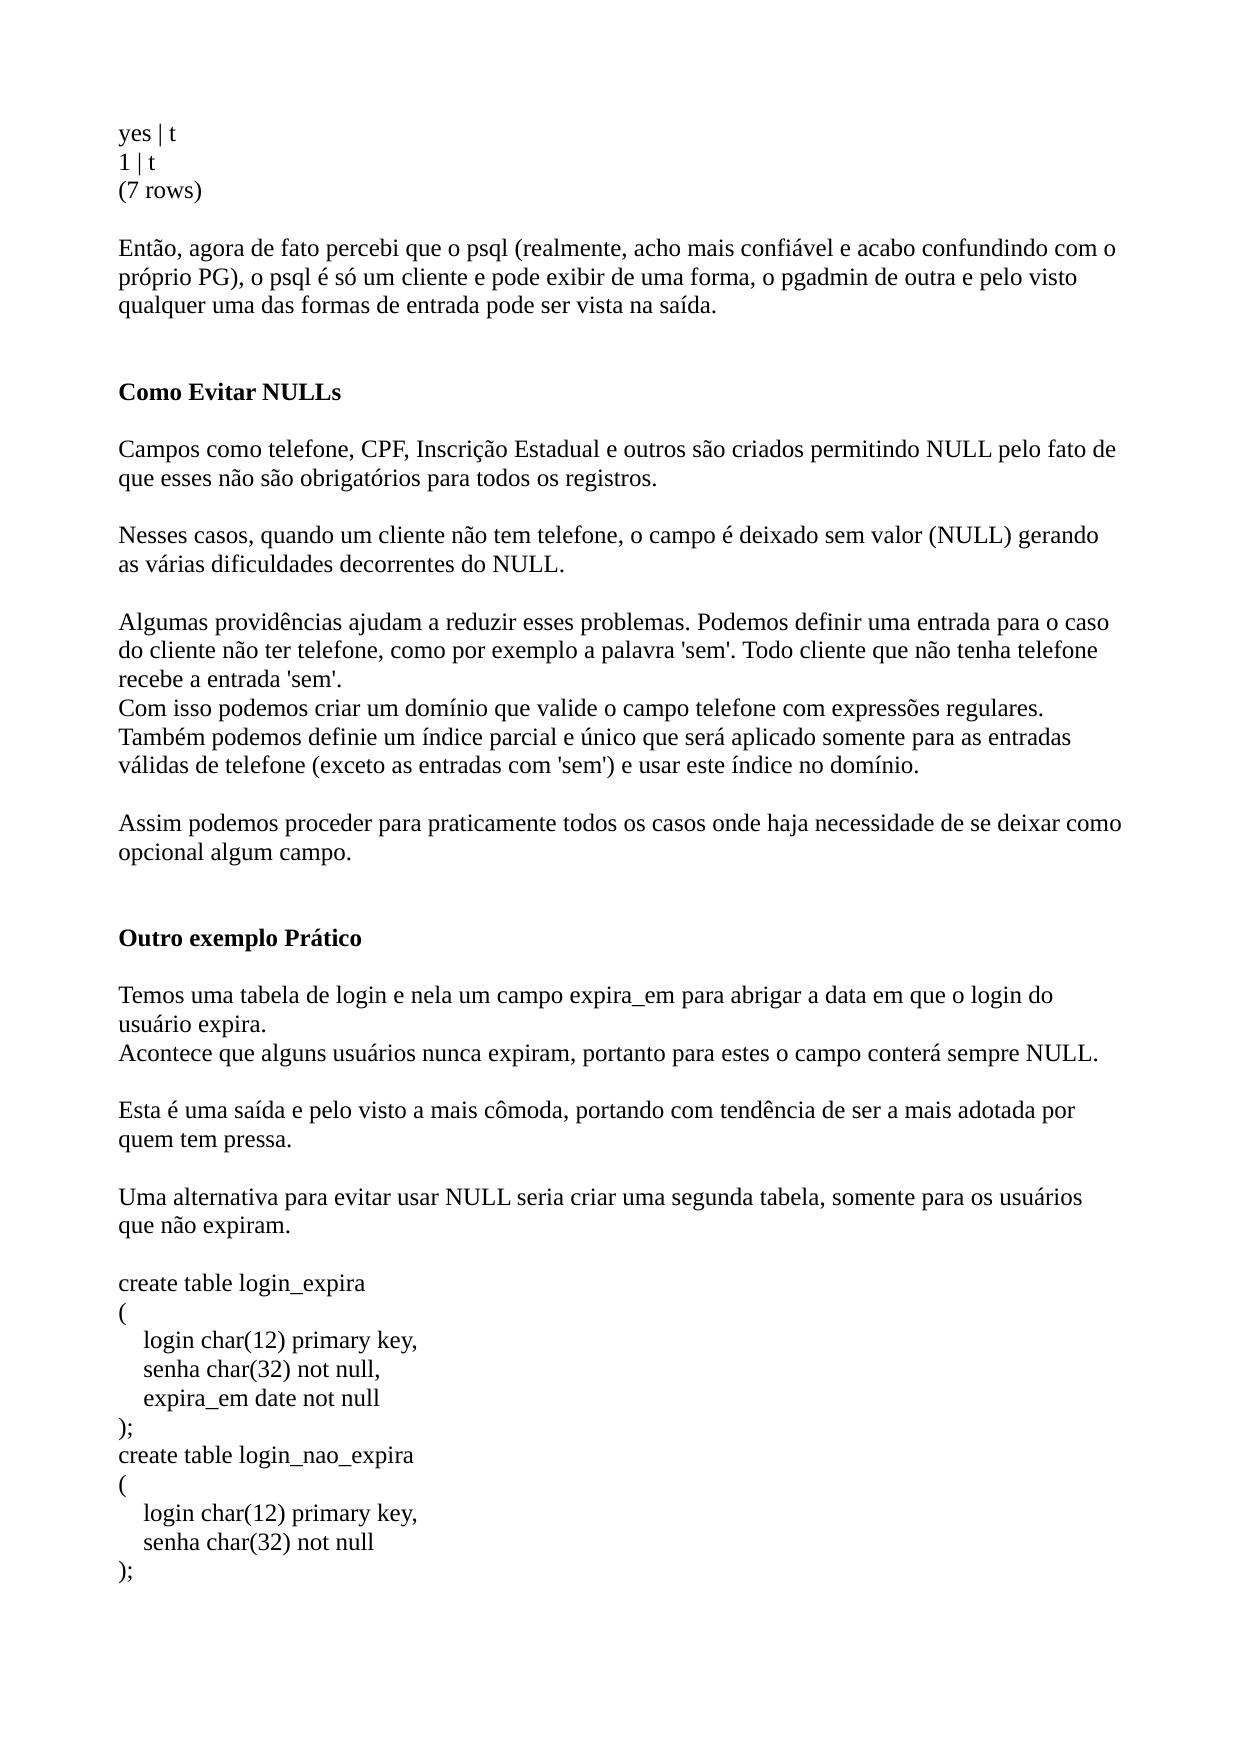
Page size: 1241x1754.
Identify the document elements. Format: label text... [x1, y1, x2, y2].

text expira_em date not null [118, 1383, 1122, 1412]
text Com isso podemos criar um domínio que valide o campo telefone com expressões regulares. [118, 693, 1122, 722]
text Esta é uma saída e pelo visto a mais cômoda, portando com tendência de ser a mais adotada por quem tem pressa. [118, 1096, 1122, 1153]
text Nesses casos, quando um cliente não tem telefone, o campo é deixado sem valor (NULL) gerando as várias dificuldades decorrentes do NULL. [118, 521, 1122, 578]
text ); [118, 1412, 1122, 1441]
text login char(12) primary key, [118, 1326, 1122, 1354]
text Também podemos definie um índice parcial e único que será aplicado somente para as entradas válidas de telefone (exceto as entradas com 'sem') e usar este índice no domínio. [118, 722, 1122, 779]
text ); [118, 1556, 1122, 1584]
text create table login_expira [118, 1268, 1122, 1297]
text Assim podemos proceder para praticamente todos os casos onde haja necessidade de se deixar como opcional algum campo. [118, 808, 1122, 866]
text senha char(32) not null, [118, 1354, 1122, 1383]
text yes | t 1 | t (7 rows) Então, agora de fato percebi que o psql (realmente, acho mais confiável e acabo confundindo com o próprio PG), o psql é só um cliente e pode exibir de uma forma, o pgadmin de outra e pelo visto qualquer uma das formas de entrada pode ser vista na saída. [118, 118, 1122, 319]
text ( [118, 1469, 1122, 1498]
text Algumas providências ajudam a reduzir esses problemas. Podemos definir uma entrada para o caso do cliente não ter telefone, como por exemplo a palavra 'sem'. Todo cliente que não tenha telefone recebe a entrada 'sem'. [118, 607, 1122, 693]
text Outro exemplo Prático [118, 923, 1122, 952]
text login char(12) primary key, [118, 1498, 1122, 1527]
text Uma alternativa para evitar usar NULL seria criar uma segunda tabela, somente para os usuários que não expiram. [118, 1182, 1122, 1239]
text ( [118, 1297, 1122, 1326]
text Como Evitar NULLs [118, 377, 1122, 406]
text create table login_nao_expira [118, 1441, 1122, 1469]
text Temos uma tabela de login e nela um campo expira_em para abrigar a data em que o login do usuário expira. [118, 981, 1122, 1038]
text Acontece que alguns usuários nunca expiram, portanto para estes o campo conterá sempre NULL. [118, 1038, 1122, 1067]
text Campos como telefone, CPF, Inscrição Estadual e outros são criados permitindo NULL pelo fato de que esses não são obrigatórios para todos os registros. [118, 434, 1122, 492]
text senha char(32) not null [118, 1527, 1122, 1556]
